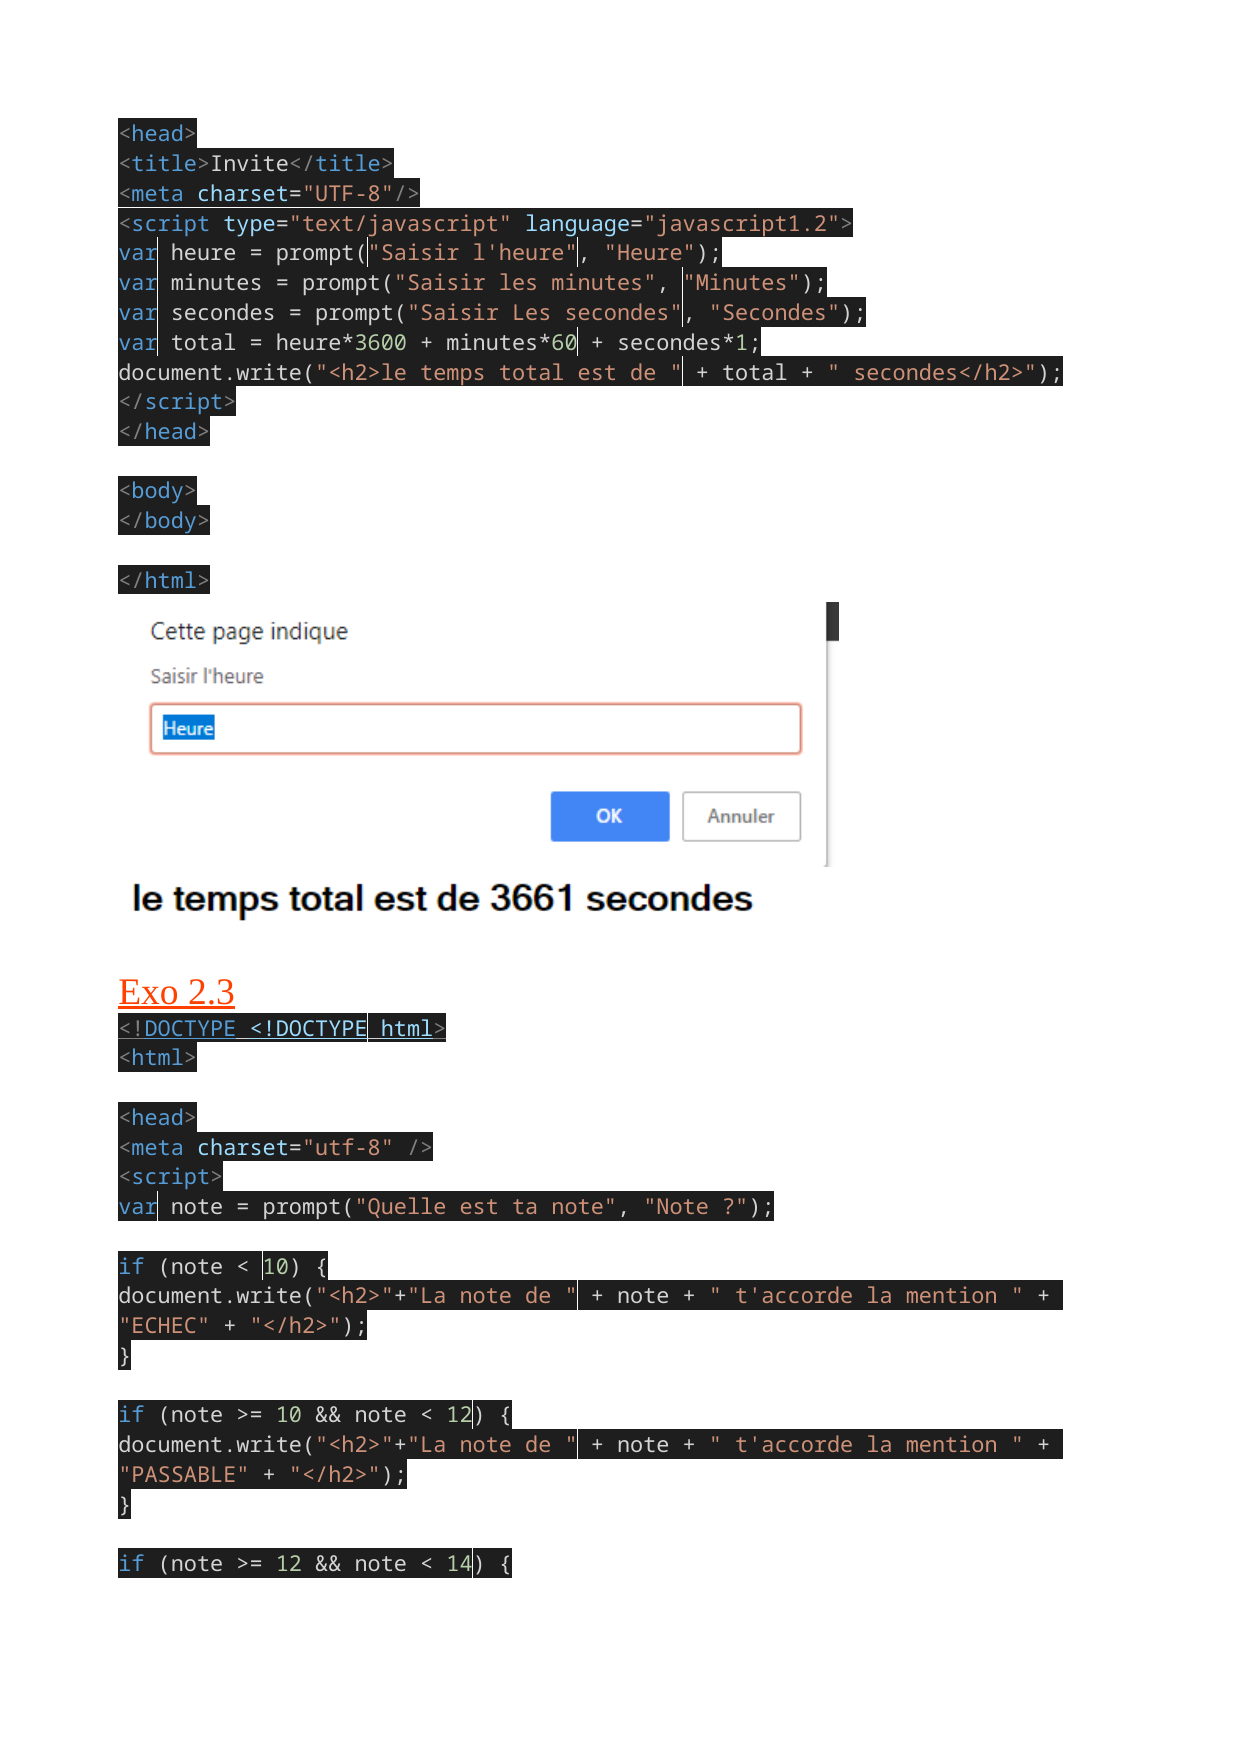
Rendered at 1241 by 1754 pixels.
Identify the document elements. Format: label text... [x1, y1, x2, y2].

text if (note >= 10 && note < 12) { [118, 1399, 1122, 1429]
text Exo 2.3 [118, 969, 1122, 1012]
text document.write("<h2>le temps total est de " + total + " secondes</h2>"); [118, 356, 1122, 386]
text document.write("<h2>"+"La note de " + note + " t'accorde la mention " + "PASSABLE" + "</h2>"); [118, 1429, 1122, 1489]
text } [118, 1340, 1122, 1370]
text </body> [118, 505, 1122, 535]
text var heure = prompt("Saisir l'heure", "Heure"); [118, 237, 1122, 267]
text <script> [118, 1161, 1122, 1191]
text <head> [118, 118, 1122, 148]
text <meta charset="UTF-8"/> [118, 178, 1122, 207]
text if (note >= 12 && note < 14) { [118, 1548, 1122, 1578]
text <head> [118, 1102, 1122, 1132]
text var note = prompt("Quelle est ta note", "Note ?"); [118, 1191, 1122, 1221]
text <body> [118, 476, 1122, 505]
text } [118, 1489, 1122, 1519]
picture [132, 878, 777, 941]
text var total = heure*3600 + minutes*60 + secondes*1; [118, 327, 1122, 356]
text document.write("<h2>"+"La note de " + note + " t'accorde la mention " + "ECHEC" + "</h2>"); [118, 1280, 1122, 1340]
text <html> [118, 1042, 1122, 1072]
text var minutes = prompt("Saisir les minutes", "Minutes"); [118, 267, 1122, 297]
text <meta charset="utf-8" /> [118, 1132, 1122, 1161]
text <!DOCTYPE <!DOCTYPE html> [118, 1012, 1122, 1042]
text </head> [118, 416, 1122, 446]
text var secondes = prompt("Saisir Les secondes", "Secondes"); [118, 297, 1122, 327]
text </html> [118, 565, 1122, 594]
text if (note < 10) { [118, 1251, 1122, 1280]
text </script> [118, 386, 1122, 416]
picture [132, 602, 839, 867]
text <title>Invite</title> [118, 148, 1122, 178]
text <script type="text/javascript" language="javascript1.2"> [118, 207, 1122, 237]
